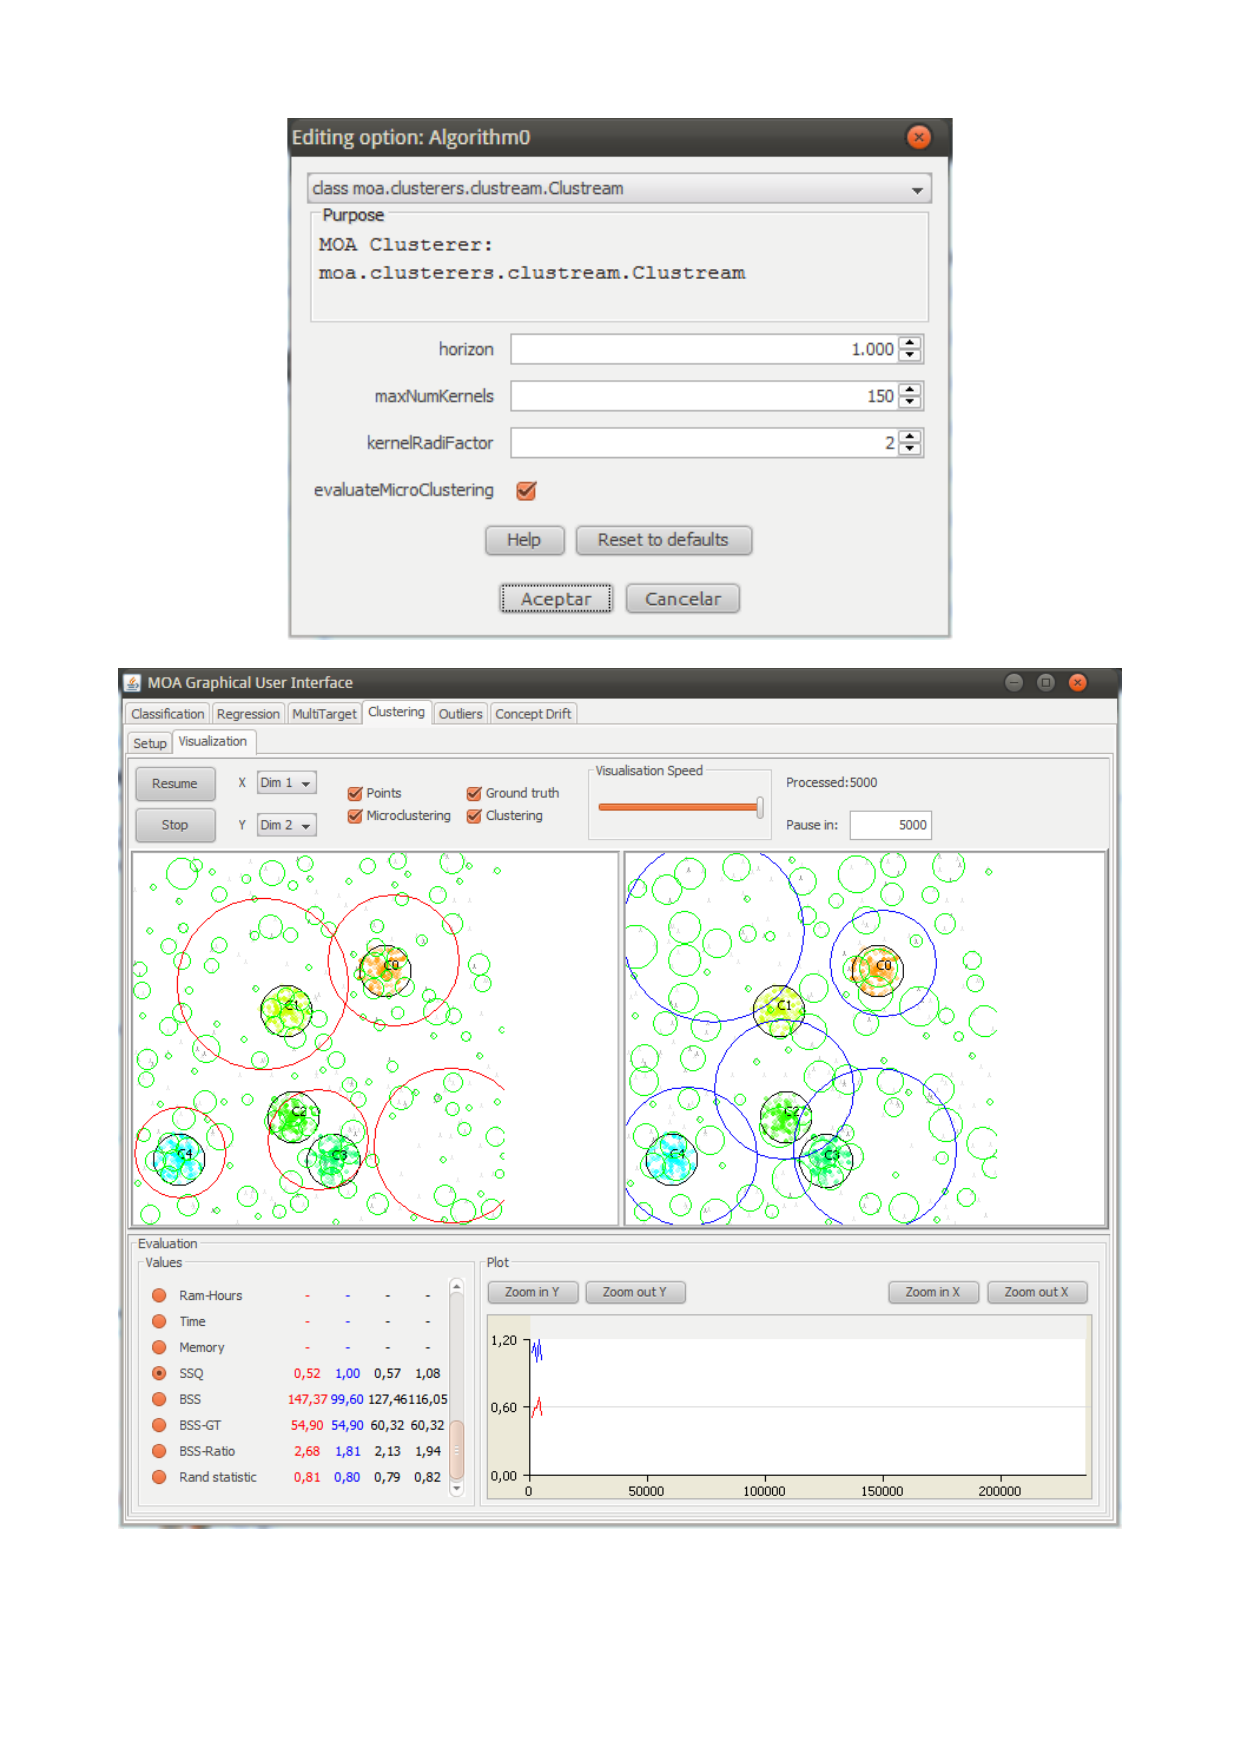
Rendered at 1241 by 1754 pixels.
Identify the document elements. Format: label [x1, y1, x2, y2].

picture [118, 668, 1122, 1529]
picture [287, 118, 953, 640]
